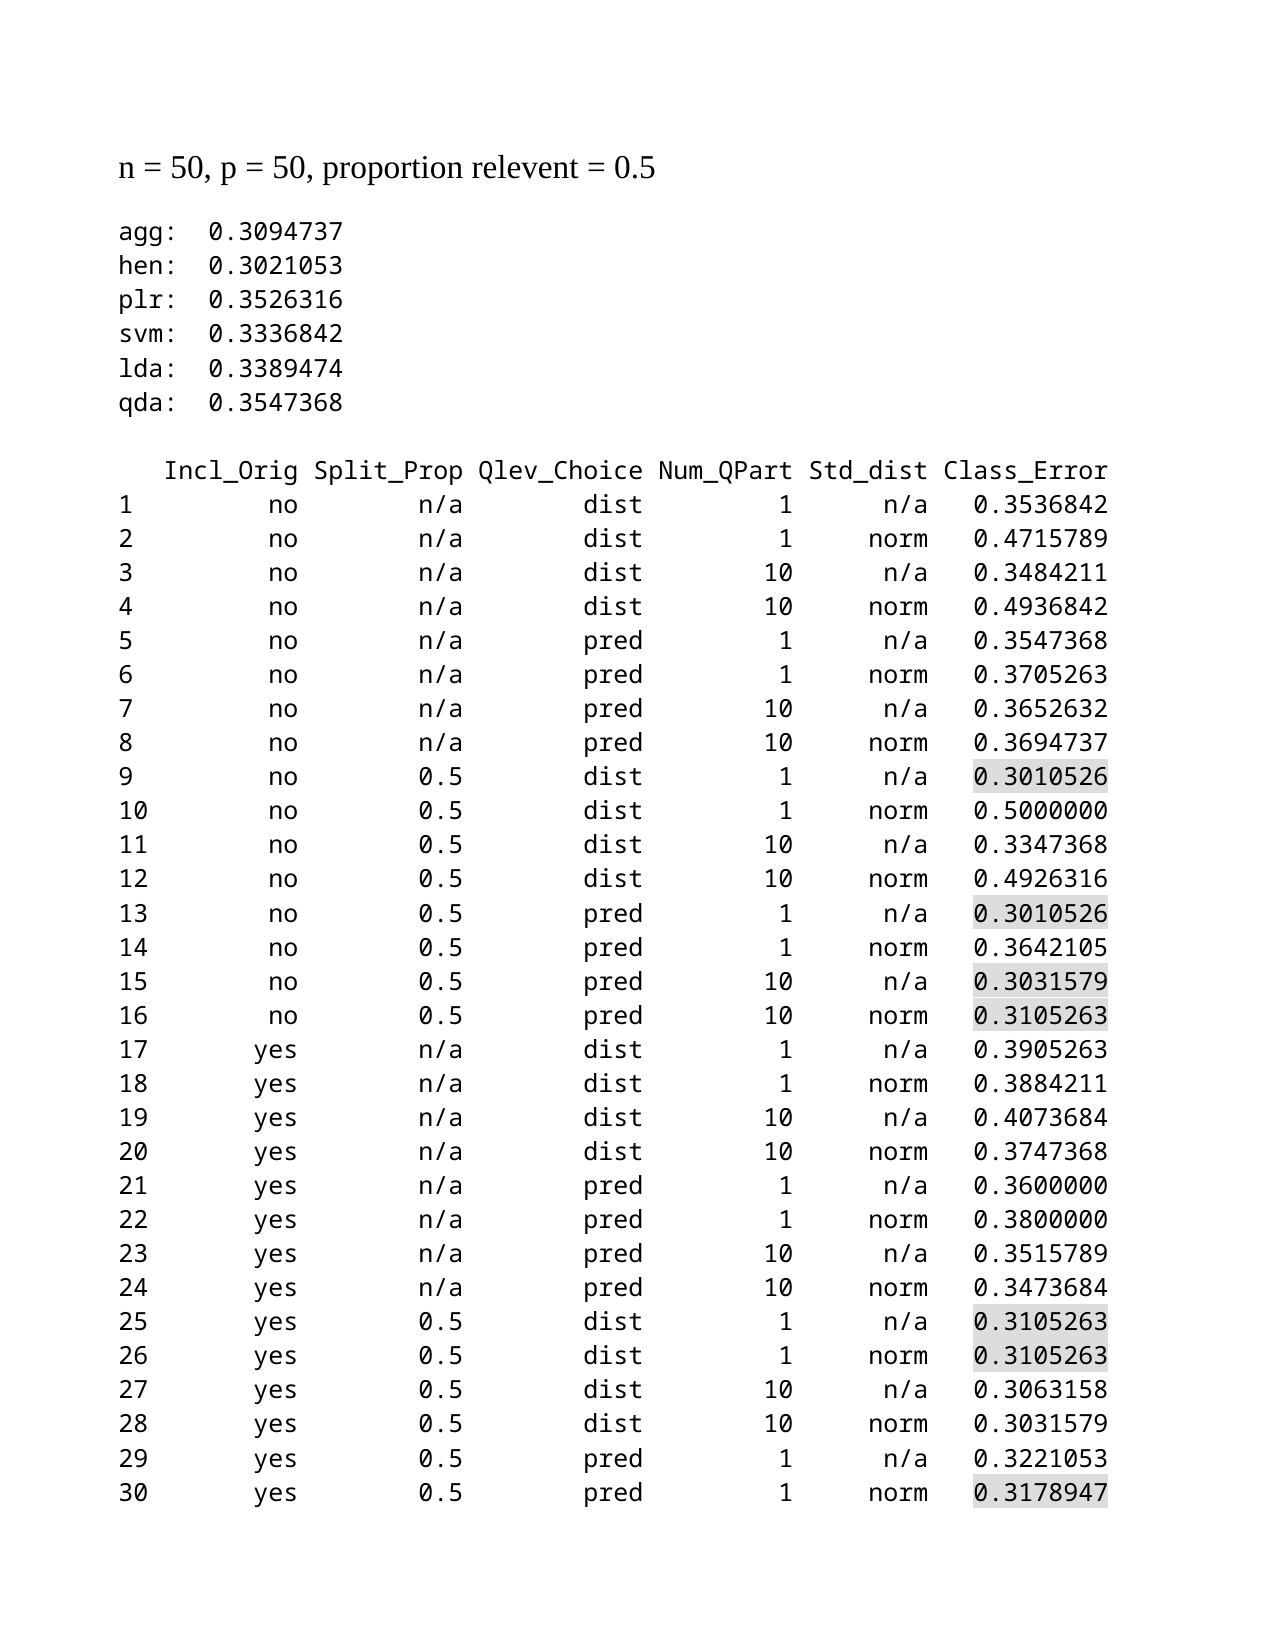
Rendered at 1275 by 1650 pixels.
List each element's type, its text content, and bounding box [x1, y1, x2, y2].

text n = 50, p = 50, proportion relevent = 0.5 [118, 147, 1157, 185]
text lda: 0.3389474 [118, 350, 1157, 384]
text 11 no 0.5 dist 10 n/a 0.3347368 [118, 827, 1157, 861]
text 9 no 0.5 dist 1 n/a 0.3010526 [118, 759, 1157, 793]
text hen: 0.3021053 [118, 248, 1157, 282]
text qda: 0.3547368 [118, 384, 1157, 418]
text 27 yes 0.5 dist 10 n/a 0.3063158 [118, 1372, 1157, 1406]
text 25 yes 0.5 dist 1 n/a 0.3105263 [118, 1304, 1157, 1338]
text Incl_Orig Split_Prop Qlev_Choice Num_QPart Std_dist Class_Error [118, 452, 1157, 486]
text 4 no n/a dist 10 norm 0.4936842 [118, 589, 1157, 623]
text 26 yes 0.5 dist 1 norm 0.3105263 [118, 1338, 1157, 1372]
text 1 no n/a dist 1 n/a 0.3536842 [118, 486, 1157, 521]
text 21 yes n/a pred 1 n/a 0.3600000 [118, 1168, 1157, 1202]
text 2 no n/a dist 1 norm 0.4715789 [118, 521, 1157, 554]
text 3 no n/a dist 10 n/a 0.3484211 [118, 554, 1157, 589]
text 13 no 0.5 pred 1 n/a 0.3010526 [118, 895, 1157, 929]
text 29 yes 0.5 pred 1 n/a 0.3221053 [118, 1440, 1157, 1474]
text 24 yes n/a pred 10 norm 0.3473684 [118, 1270, 1157, 1304]
text 7 no n/a pred 10 n/a 0.3652632 [118, 691, 1157, 725]
text 15 no 0.5 pred 10 n/a 0.3031579 [118, 963, 1157, 997]
text svm: 0.3336842 [118, 316, 1157, 350]
text 22 yes n/a pred 1 norm 0.3800000 [118, 1202, 1157, 1236]
text 10 no 0.5 dist 1 norm 0.5000000 [118, 793, 1157, 827]
text 17 yes n/a dist 1 n/a 0.3905263 [118, 1031, 1157, 1066]
text 5 no n/a pred 1 n/a 0.3547368 [118, 623, 1157, 657]
text 6 no n/a pred 1 norm 0.3705263 [118, 657, 1157, 691]
text 18 yes n/a dist 1 norm 0.3884211 [118, 1066, 1157, 1099]
text 12 no 0.5 dist 10 norm 0.4926316 [118, 861, 1157, 895]
text agg: 0.3094737 [118, 214, 1157, 248]
text 14 no 0.5 pred 1 norm 0.3642105 [118, 929, 1157, 963]
text 8 no n/a pred 10 norm 0.3694737 [118, 725, 1157, 759]
text 16 no 0.5 pred 10 norm 0.3105263 [118, 997, 1157, 1031]
text plr: 0.3526316 [118, 282, 1157, 316]
text 19 yes n/a dist 10 n/a 0.4073684 [118, 1099, 1157, 1134]
text 20 yes n/a dist 10 norm 0.3747368 [118, 1134, 1157, 1168]
text 30 yes 0.5 pred 1 norm 0.3178947 [118, 1474, 1157, 1508]
text 28 yes 0.5 dist 10 norm 0.3031579 [118, 1406, 1157, 1440]
text 23 yes n/a pred 10 n/a 0.3515789 [118, 1236, 1157, 1270]
